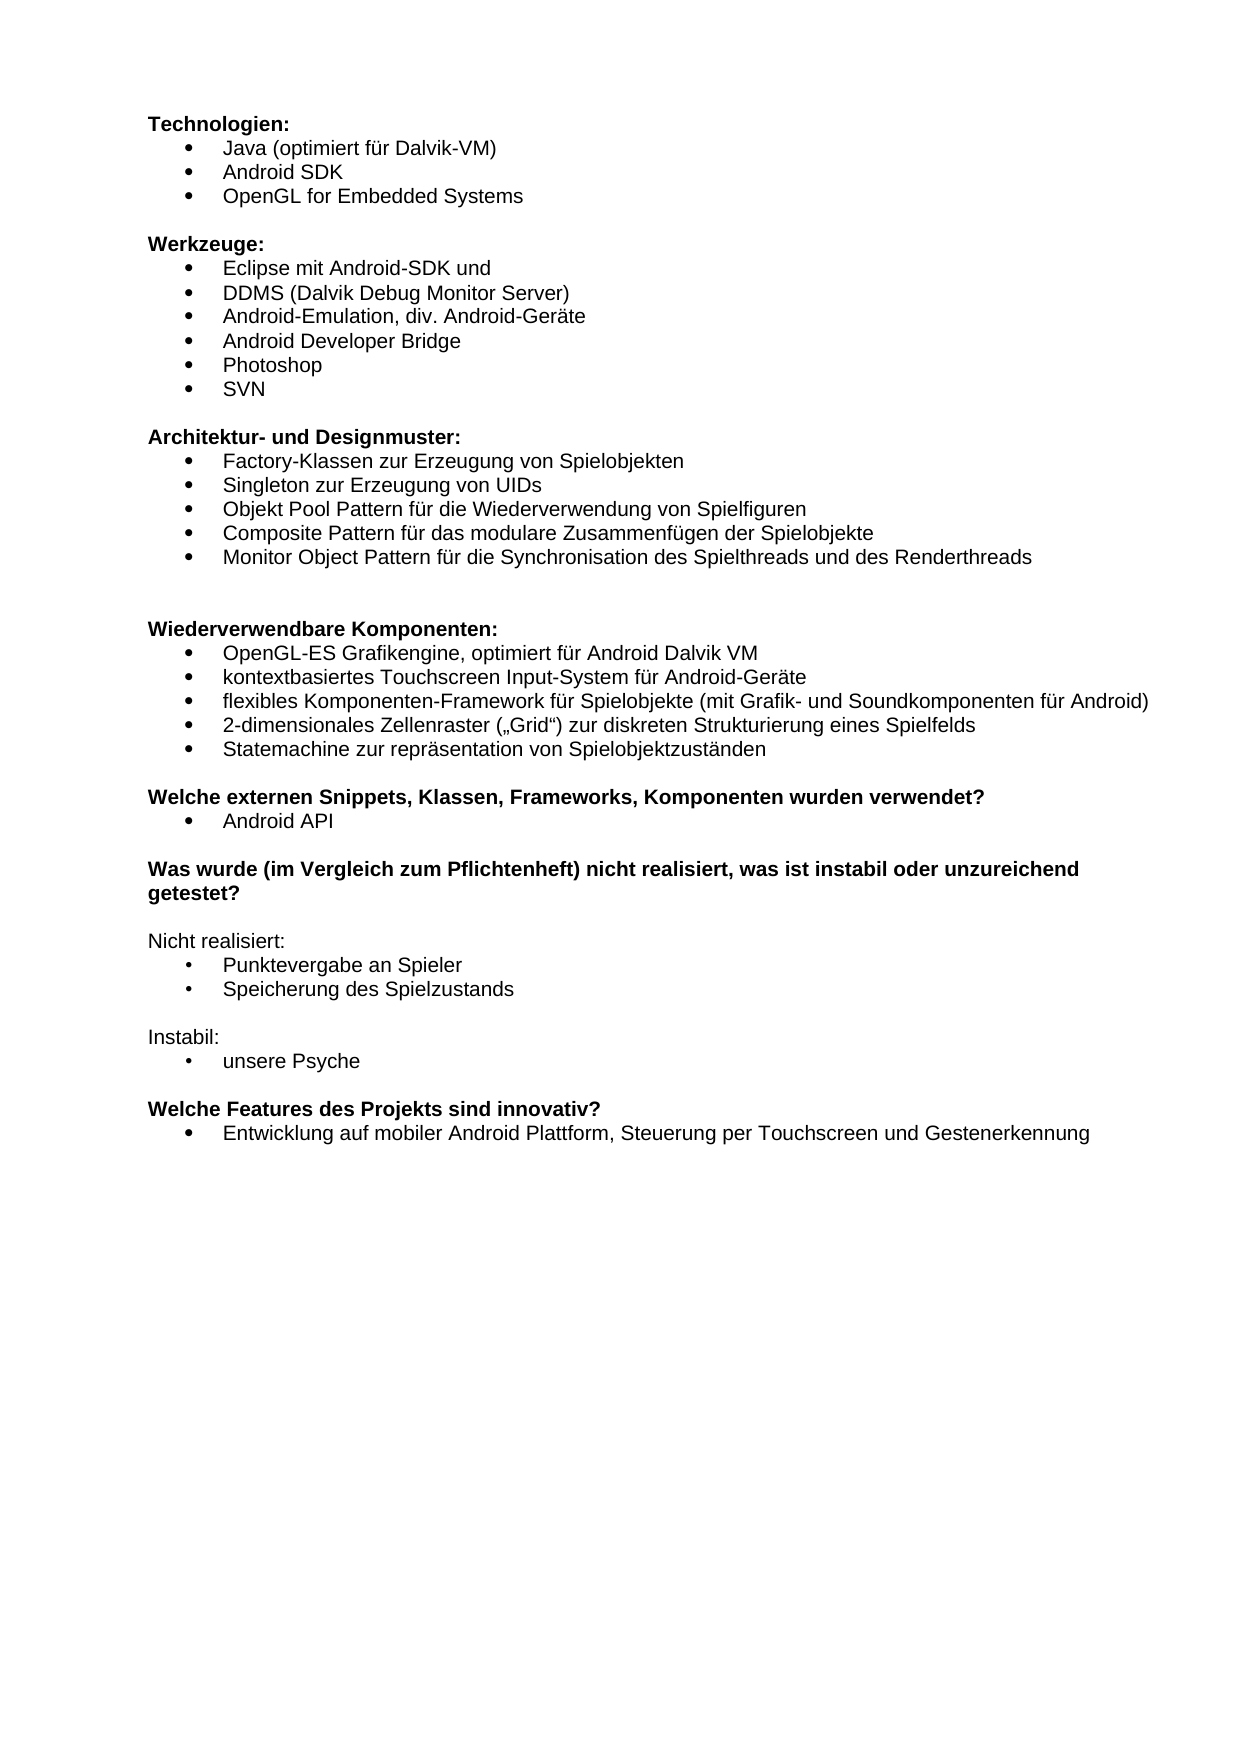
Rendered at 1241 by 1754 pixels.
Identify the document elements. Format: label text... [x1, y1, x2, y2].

list Architektur- und Designmuster: [148, 424, 1152, 448]
list Android SDK [185, 160, 1152, 184]
text Technologien: [148, 112, 1152, 136]
list Objekt Pool Pattern für die Wiederverwendung von Spielfiguren [185, 497, 1152, 521]
list Entwicklung auf mobiler Android Plattform, Steuerung per Touchscreen und Gestenerkennung [185, 1121, 1152, 1145]
list SVN [185, 377, 1152, 401]
list Factory-Klassen zur Erzeugung von Spielobjekten [185, 448, 1152, 473]
list Welche externen Snippets, Klassen, Frameworks, Komponenten wurden verwendet? [148, 785, 1152, 809]
list Eclipse mit Android-SDK und [185, 256, 1152, 280]
list Android Developer Bridge [185, 328, 1152, 352]
list Speicherung des Spielzustands [185, 977, 1152, 1001]
list Punktevergabe an Spieler [185, 953, 1152, 977]
list Werkzeuge: [148, 232, 1152, 256]
list Statemachine zur repräsentation von Spielobjektzuständen [185, 737, 1152, 761]
list Photoshop [185, 352, 1152, 377]
list Was wurde (im Vergleich zum Pflichtenheft) nicht realisiert, was ist instabil oder unzureichend getestet? [148, 857, 1152, 905]
list OpenGL for Embedded Systems [185, 184, 1152, 208]
list DDMS (Dalvik Debug Monitor Server) [185, 280, 1152, 304]
list Welche Features des Projekts sind innovativ? [148, 1097, 1152, 1121]
list flexibles Komponenten-Framework für Spielobjekte (mit Grafik- und Soundkomponenten für Android) [185, 689, 1152, 713]
text Nicht realisiert: [148, 929, 1152, 953]
list Monitor Object Pattern für die Synchronisation des Spielthreads und des Renderthreads [185, 545, 1152, 569]
list Java (optimiert für Dalvik-VM) [185, 136, 1152, 160]
list OpenGL-ES Grafikengine, optimiert für Android Dalvik VM [185, 641, 1152, 665]
list unsere Psyche [185, 1049, 1152, 1073]
list Singleton zur Erzeugung von UIDs [185, 473, 1152, 497]
list Android-Emulation, div. Android-Geräte [185, 304, 1152, 328]
list Composite Pattern für das modulare Zusammenfügen der Spielobjekte [185, 521, 1152, 545]
list 2-dimensionales Zellenraster („Grid“) zur diskreten Strukturierung eines Spielfelds [185, 713, 1152, 737]
list Wiederverwendbare Komponenten: [148, 617, 1152, 641]
list Android API [185, 809, 1152, 833]
list kontextbasiertes Touchscreen Input-System für Android-Geräte [185, 665, 1152, 689]
text Instabil: [148, 1025, 1152, 1049]
